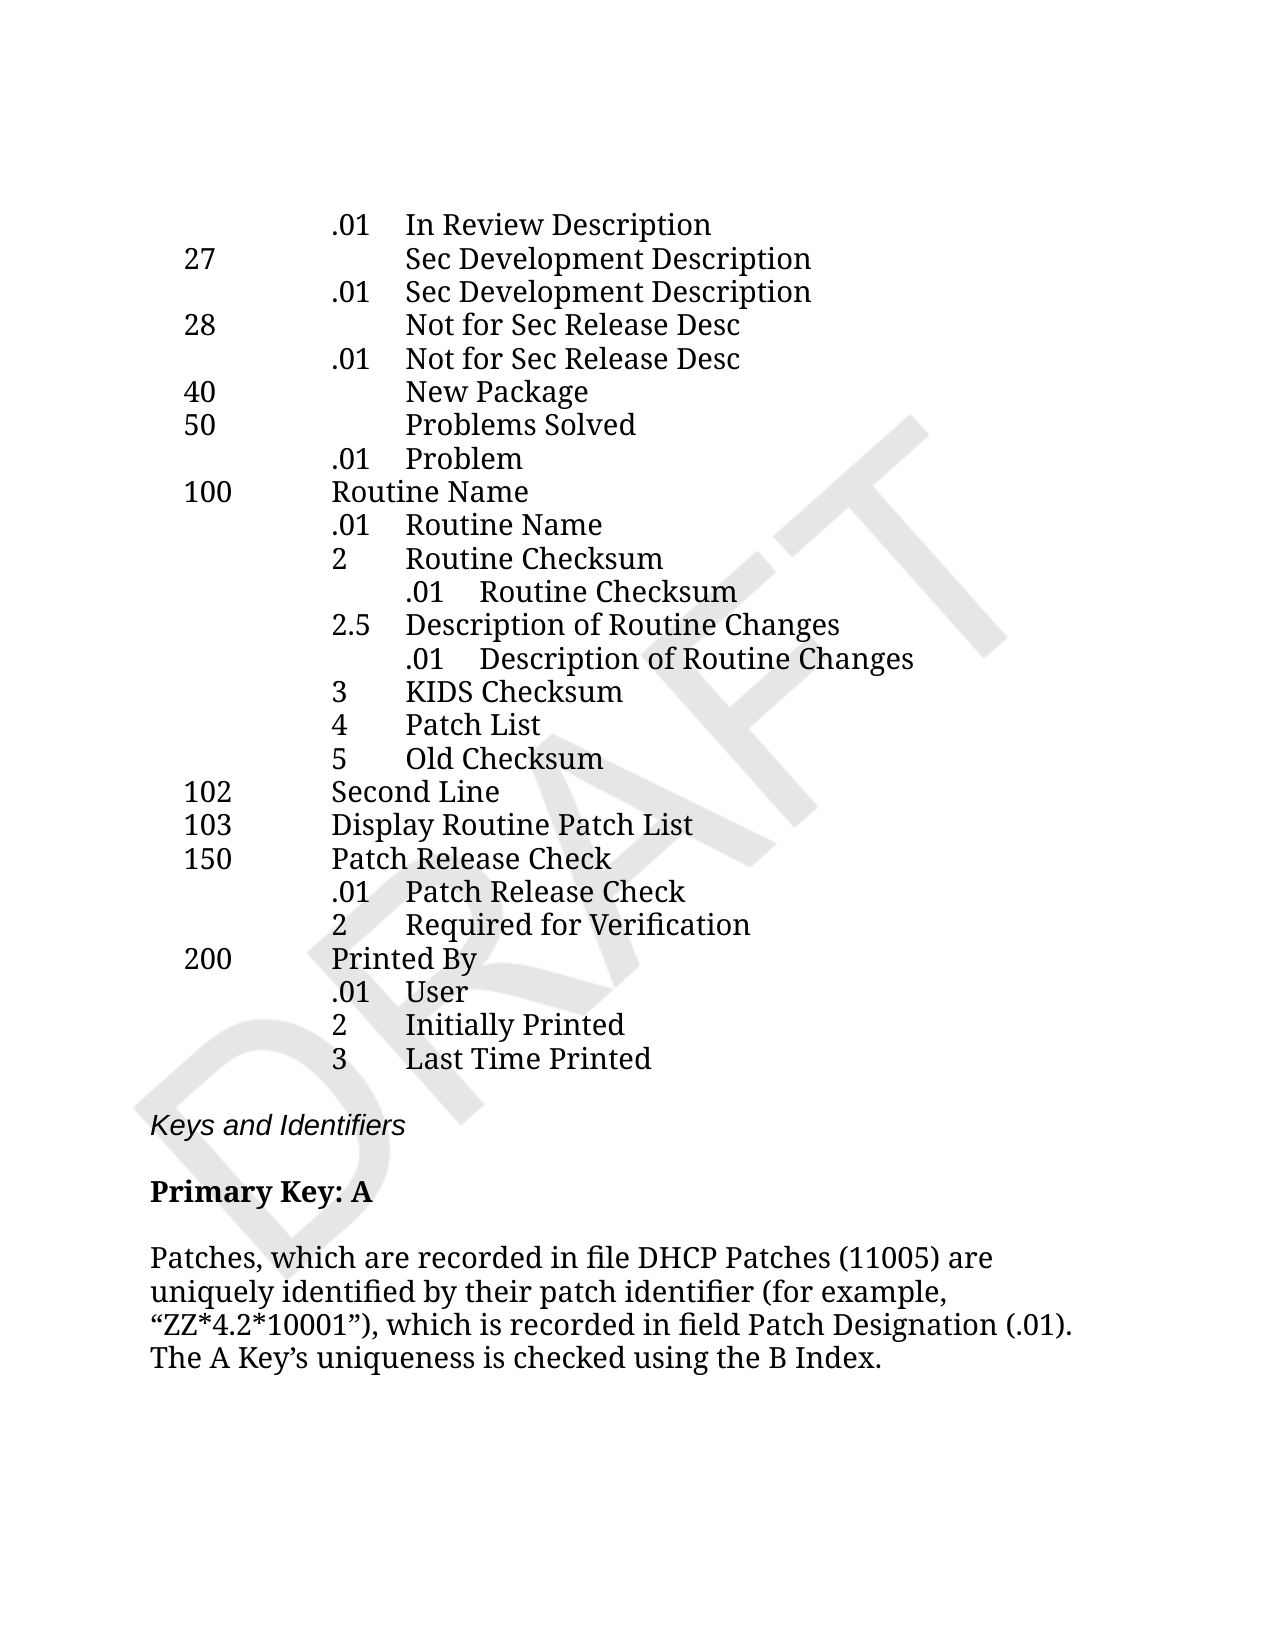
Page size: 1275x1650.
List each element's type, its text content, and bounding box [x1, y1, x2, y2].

list 5 Old Checksum [183, 742, 1125, 776]
subtitle Keys and Identifiers [150, 1109, 1125, 1142]
list 27 Sec Development Description [183, 242, 1125, 276]
list .01 User [183, 976, 1125, 1009]
list 3 KIDS Checksum [183, 676, 1125, 709]
list .01 Patch Release Check [183, 876, 1125, 909]
list .01 Routine Name [183, 509, 1125, 542]
picture [237, 1076, 1038, 1109]
list 4 Patch List [183, 709, 1125, 742]
list .01 Not for Sec Release Desc [183, 342, 1125, 376]
list 2 Required for Verification [183, 909, 1125, 942]
list 3 Last Time Printed [183, 1042, 1125, 1076]
list .01 Problem [183, 442, 1125, 476]
list 200 Printed By [183, 942, 1125, 976]
list 2.5 Description of Routine Changes [183, 609, 1125, 642]
list 2 Routine Checksum [183, 542, 1125, 576]
picture [237, 1209, 1038, 1225]
list 103 Display Routine Patch List [183, 809, 1125, 842]
text Patches, which are recorded in file DHCP Patches (11005) are uniquely identified by their patch identifier (for example, “ZZ*4.2*10001”), which is recorded in field Patch Designation (.01). The A Key’s uniqueness is checked using the B Index. [150, 1242, 1125, 1376]
list 40 New Package [183, 376, 1125, 409]
list 28 Not for Sec Release Desc [183, 309, 1125, 342]
picture [237, 1142, 1038, 1176]
list 102 Second Line [183, 776, 1125, 809]
list 100 Routine Name [183, 476, 1125, 509]
list 50 Problems Solved [183, 409, 1125, 442]
subtitle Primary Key: A [150, 1176, 1125, 1209]
list .01 Description of Routine Changes [183, 642, 1125, 676]
list .01 Sec Development Description [183, 276, 1125, 309]
list .01 In Review Description [183, 209, 1125, 242]
list 2 Initially Printed [183, 1009, 1125, 1042]
list 150 Patch Release Check [183, 842, 1125, 876]
list .01 Routine Checksum [183, 576, 1125, 609]
